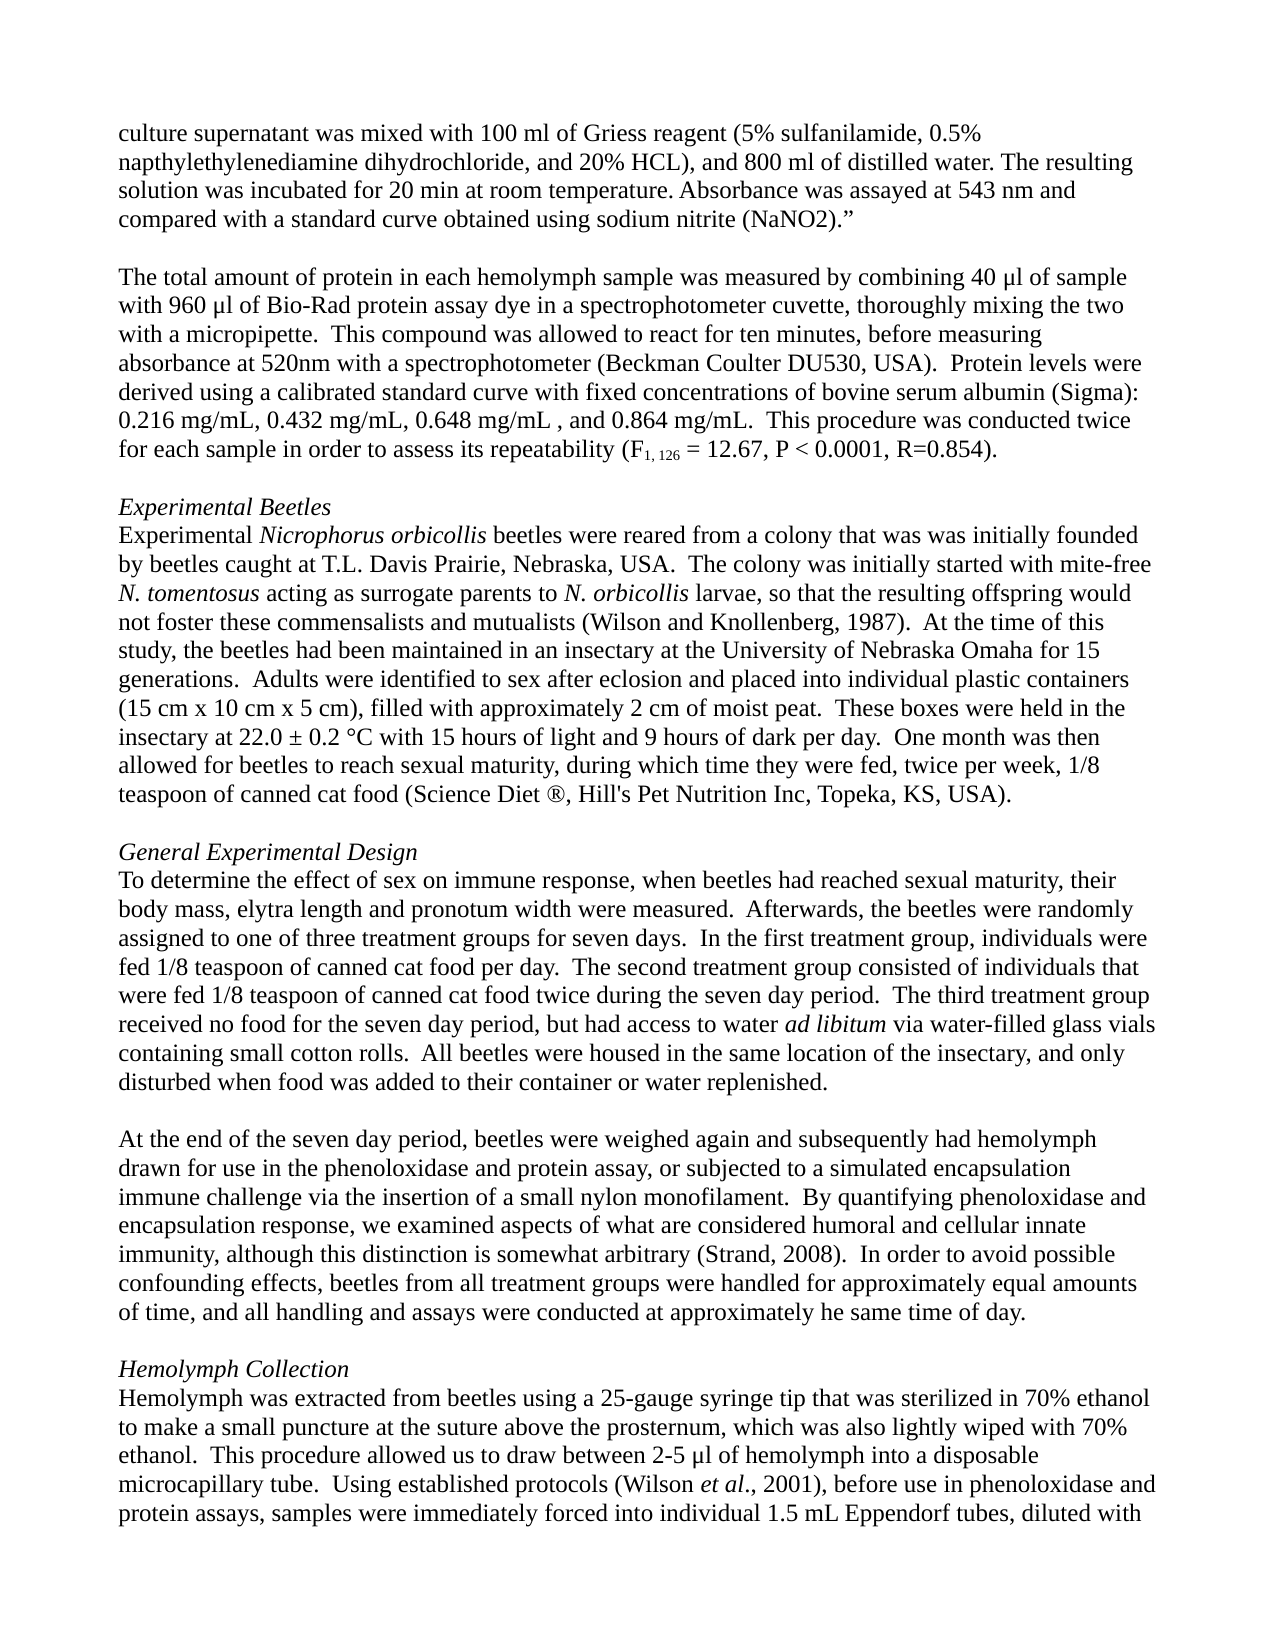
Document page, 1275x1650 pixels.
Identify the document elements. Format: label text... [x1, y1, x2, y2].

text General Experimental Design [118, 837, 1157, 866]
text culture supernatant was mixed with 100 ml of Griess reagent (5% sulfanilamide, 0.5% napthylethylenediamine dihydrochloride, and 20% HCL), and 800 ml of distilled water. The resulting solution was incubated for 20 min at room temperature. Absorbance was assayed at 543 nm and compared with a standard curve obtained using sodium nitrite (NaNO2).” [118, 118, 1157, 233]
text Experimental Beetles [118, 492, 1157, 521]
text Experimental Nicrophorus orbicollis beetles were reared from a colony that was was initially founded by beetles caught at T.L. Davis Prairie, Nebraska, USA. The colony was initially started with mite-free N. tomentosus acting as surrogate parents to N. orbicollis larvae, so that the resulting offspring would not foster these commensalists and mutualists (Wilson and Knollenberg, 1987). At the time of this study, the beetles had been maintained in an insectary at the University of Nebraska Omaha for 15 generations. Adults were identified to sex after eclosion and placed into individual plastic containers (15 cm x 10 cm x 5 cm), filled with approximately 2 cm of moist peat. These boxes were held in the insectary at 22.0 ± 0.2 °C with 15 hours of light and 9 hours of dark per day. One month was then allowed for beetles to reach sexual maturity, during which time they were fed, twice per week, 1/8 teaspoon of canned cat food (Science Diet ®, Hill's Pet Nutrition Inc, Topeka, KS, USA). [118, 521, 1157, 808]
text Hemolymph was extracted from beetles using a 25-gauge syringe tip that was sterilized in 70% ethanol to make a small puncture at the suture above the prosternum, which was also lightly wiped with 70% ethanol. This procedure allowed us to draw between 2-5 μl of hemolymph into a disposable microcapillary tube. Using established protocols (Wilson et al., 2001), before use in phenoloxidase and protein assays, samples were immediately forced into individual 1.5 mL Eppendorf tubes, diluted with [118, 1383, 1157, 1527]
text The total amount of protein in each hemolymph sample was measured by combining 40 μl of sample with 960 μl of Bio-Rad protein assay dye in a spectrophotometer cuvette, thoroughly mixing the two with a micropipette. This compound was allowed to react for ten minutes, before measuring absorbance at 520nm with a spectrophotometer (Beckman Coulter DU530, USA). Protein levels were derived using a calibrated standard curve with fixed concentrations of bovine serum albumin (Sigma): 0.216 mg/mL, 0.432 mg/mL, 0.648 mg/mL , and 0.864 mg/mL. This procedure was conducted twice for each sample in order to assess its repeatability (F1, 126 = 12.67, P < 0.0001, R=0.854). [118, 262, 1157, 463]
text At the end of the seven day period, beetles were weighed again and subsequently had hemolymph drawn for use in the phenoloxidase and protein assay, or subjected to a simulated encapsulation immune challenge via the insertion of a small nylon monofilament. By quantifying phenoloxidase and encapsulation response, we examined aspects of what are considered humoral and cellular innate immunity, although this distinction is somewhat arbitrary (Strand, 2008). In order to avoid possible confounding effects, beetles from all treatment groups were handled for approximately equal amounts of time, and all handling and assays were conducted at approximately he same time of day. [118, 1124, 1157, 1326]
text To determine the effect of sex on immune response, when beetles had reached sexual maturity, their body mass, elytra length and pronotum width were measured. Afterwards, the beetles were randomly assigned to one of three treatment groups for seven days. In the first treatment group, individuals were fed 1/8 teaspoon of canned cat food per day. The second treatment group consisted of individuals that were fed 1/8 teaspoon of canned cat food twice during the seven day period. The third treatment group received no food for the seven day period, but had access to water ad libitum via water-filled glass vials containing small cotton rolls. All beetles were housed in the same location of the insectary, and only disturbed when food was added to their container or water replenished. [118, 866, 1157, 1096]
text Hemolymph Collection [118, 1354, 1157, 1383]
